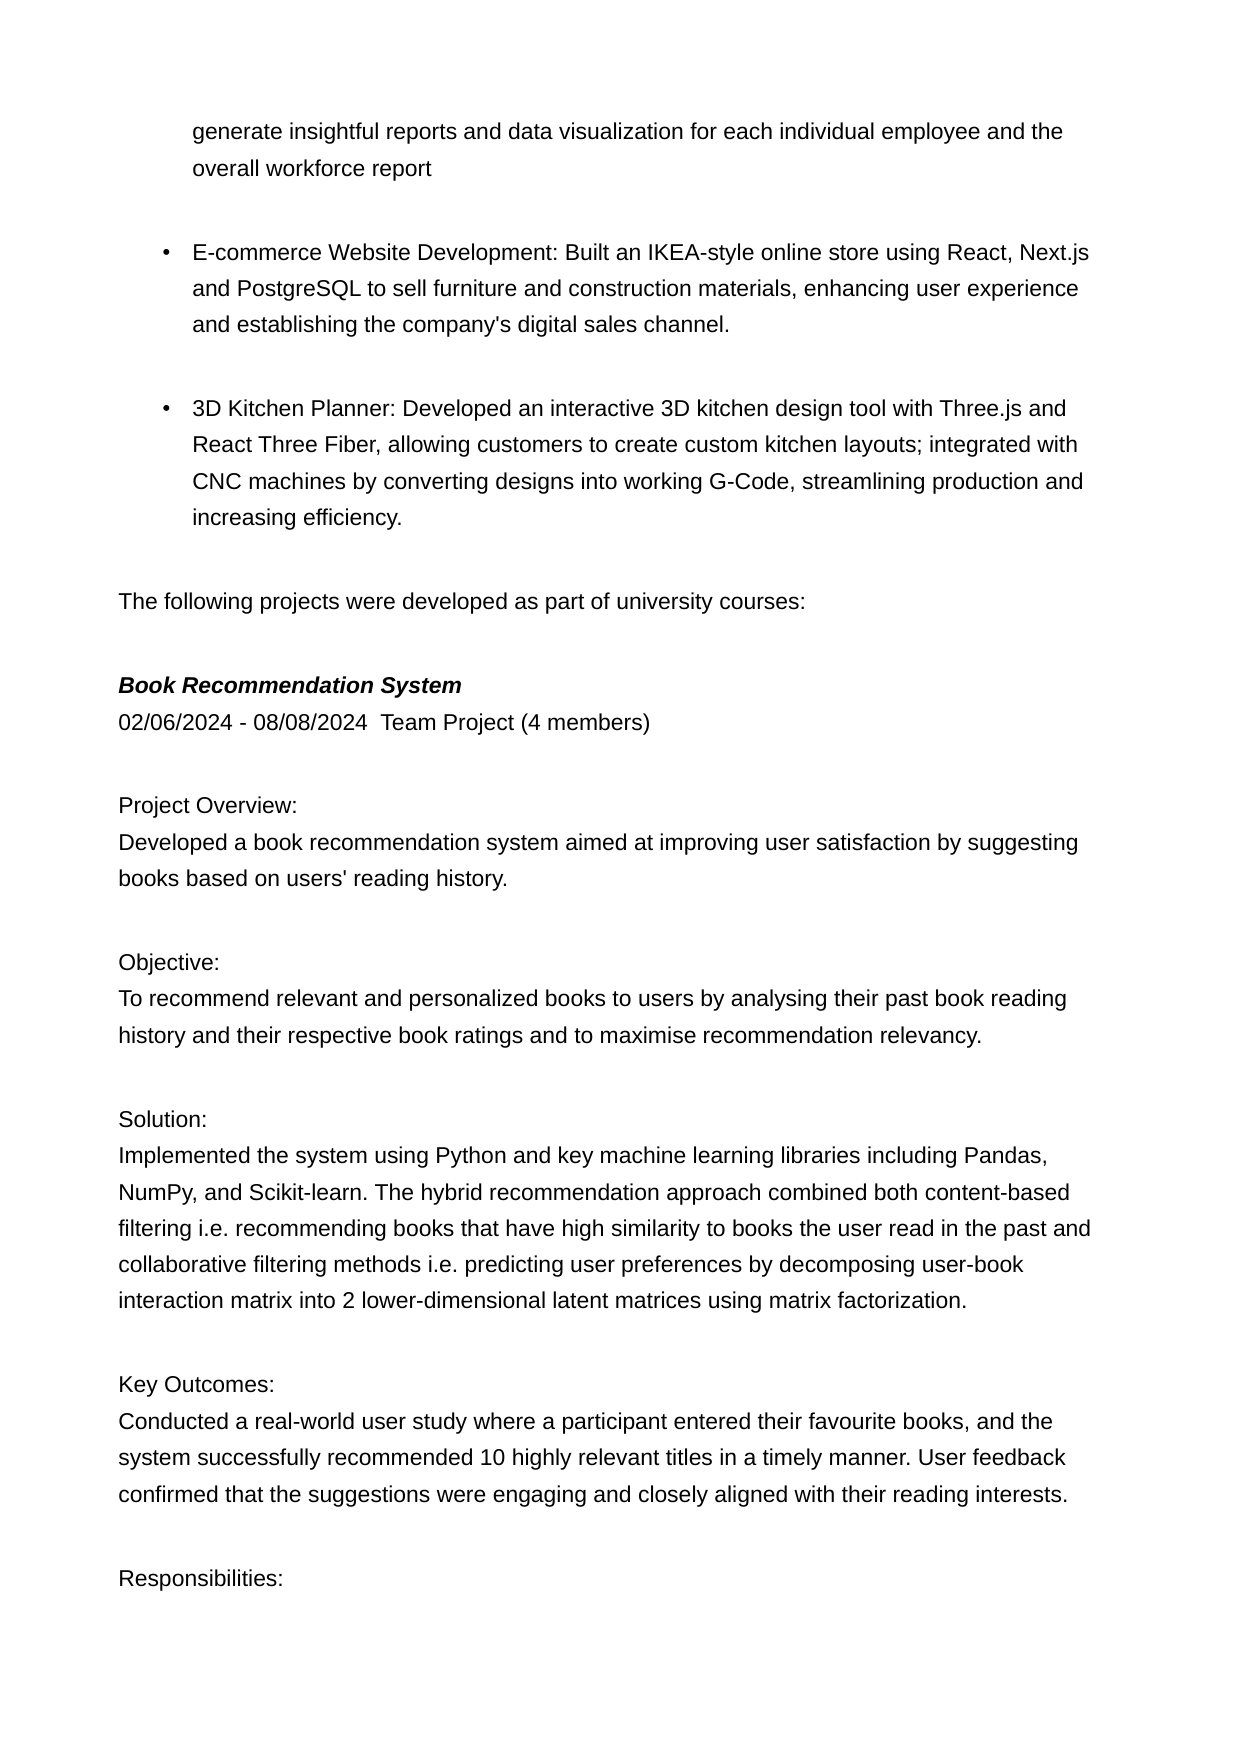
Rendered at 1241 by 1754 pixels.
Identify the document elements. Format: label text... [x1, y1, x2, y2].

list 3D Kitchen Planner: Developed an interactive 3D kitchen design tool with Three.js and React Three Fiber, allowing customers to create custom kitchen layouts; integrated with CNC machines by converting designs into working G-Code, streamlining production and increasing efficiency. [162, 395, 1122, 531]
text Implemented the system using Python and key machine learning libraries including Pandas, NumPy, and Scikit-learn. The hybrid recommendation approach combined both content-based filtering i.e. recommending books that have high similarity to books the user read in the past and collaborative filtering methods i.e. predicting user preferences by decomposing user-book interaction matrix into 2 lower-dimensional latent matrices using matrix factorization. [118, 1142, 1122, 1314]
text Developed a book recommendation system aimed at improving user satisfaction by suggesting books based on users' reading history. [118, 829, 1122, 891]
text Objective: [118, 949, 1122, 975]
text The following projects were developed as part of university courses: [118, 588, 1122, 614]
list generate insightful reports and data visualization for each individual employee and the overall workforce report [162, 118, 1122, 181]
text Book Recommendation System [118, 672, 1122, 698]
text 02/06/2024 - 08/08/2024 Team Project (4 members) [118, 708, 1122, 735]
text Conducted a real-world user study where a participant entered their favourite books, and the system successfully recommended 10 highly relevant titles in a timely manner. User feedback confirmed that the suggestions were engaging and closely aligned with their reading interests. [118, 1408, 1122, 1507]
text Key Outcomes: [118, 1371, 1122, 1398]
text To recommend relevant and personalized books to users by analysing their past book reading history and their respective book ratings and to maximise recommendation relevancy. [118, 985, 1122, 1048]
list E-commerce Website Development: Built an IKEA-style online store using React, Next.js and PostgreSQL to sell furniture and construction materials, enhancing user experience and establishing the company's digital sales channel. [162, 238, 1122, 337]
text Responsibilities: [118, 1564, 1122, 1591]
text Solution: [118, 1106, 1122, 1132]
text Project Overview: [118, 792, 1122, 819]
